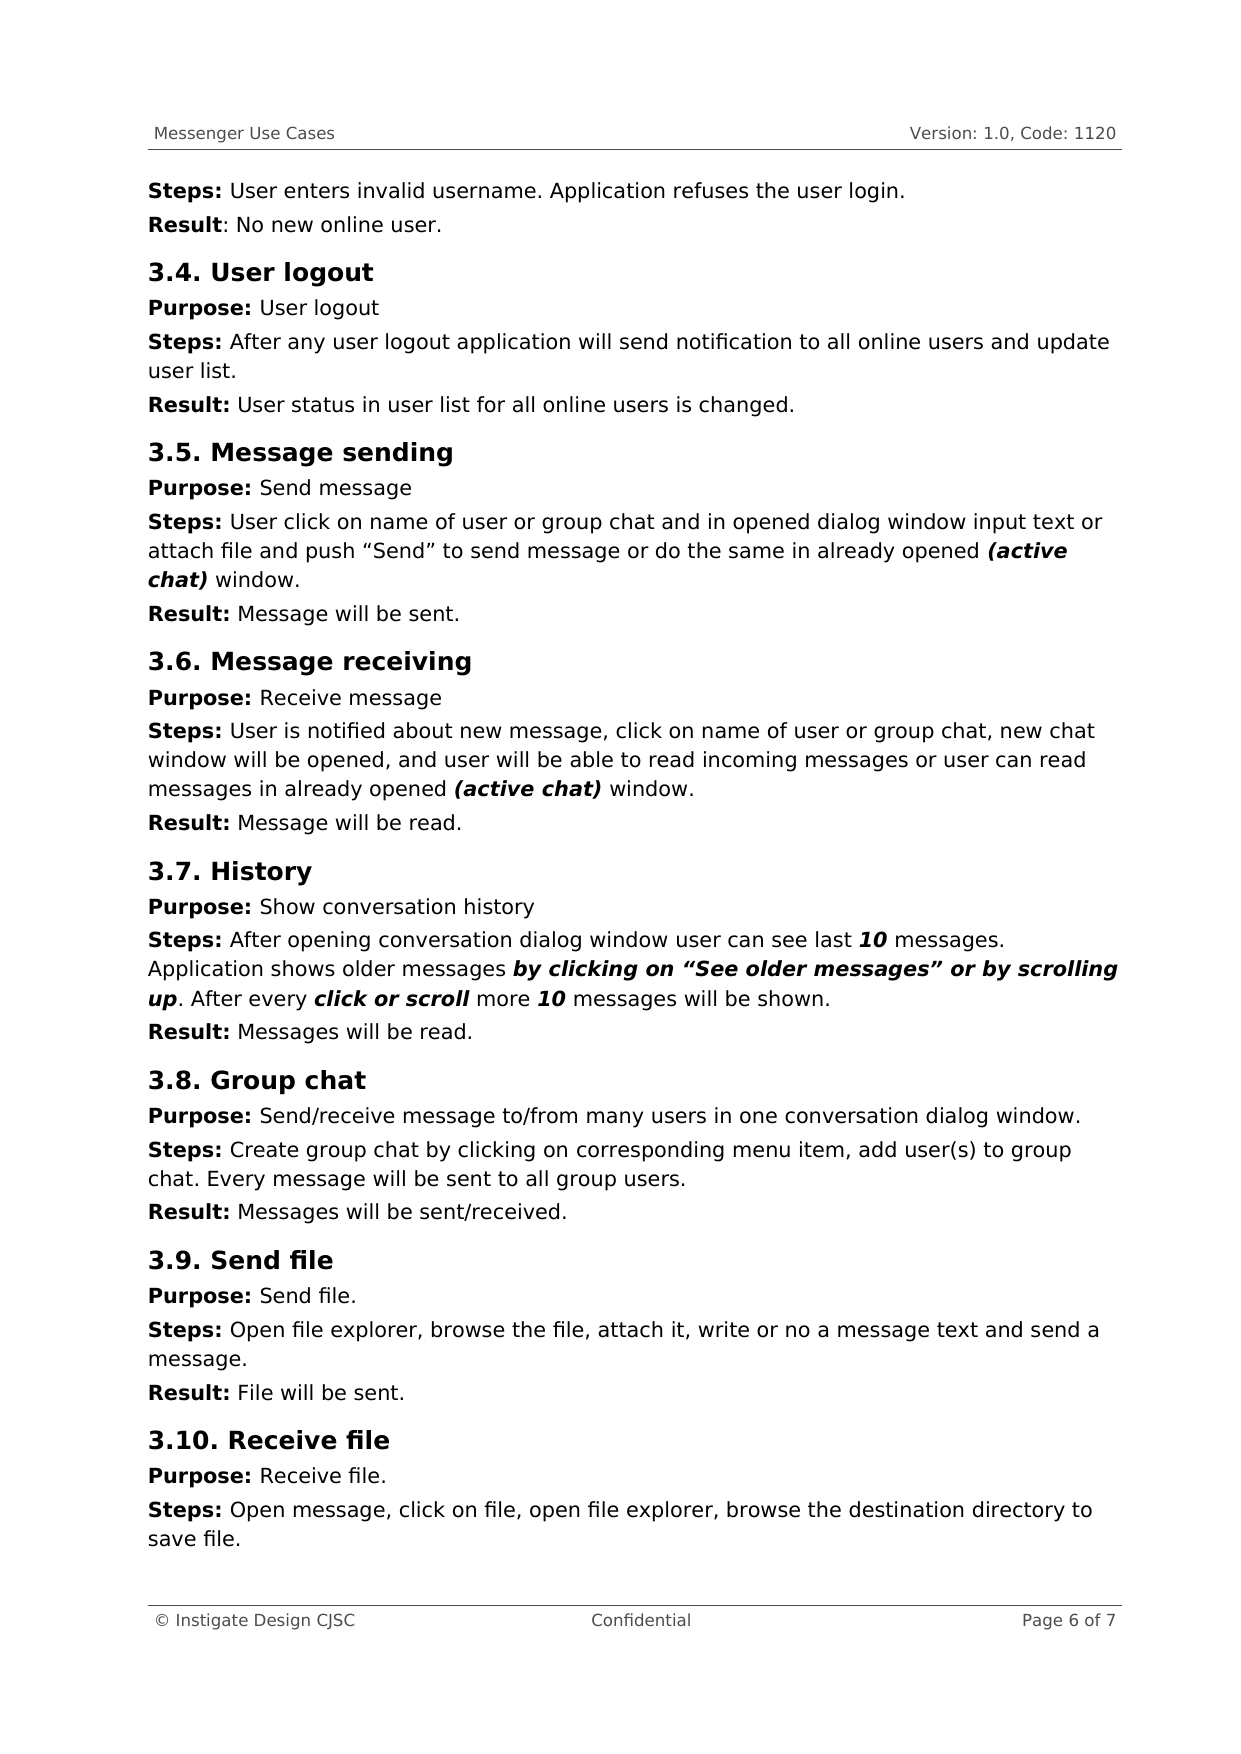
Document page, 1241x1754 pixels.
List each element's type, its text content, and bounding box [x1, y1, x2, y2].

text Steps: User is notified about new message, click on name of user or group chat, new chat window will be opened, and user will be able to read incoming messages or user can read messages in already opened (active chat) window. [148, 719, 1122, 802]
text Purpose: Send message [148, 476, 1122, 501]
text Purpose: Send/receive message to/from many users in one conversation dialog window. [148, 1104, 1122, 1128]
text Steps: User enters invalid username. Application refuses the user login. [148, 179, 1122, 203]
subtitle History [148, 857, 1122, 886]
text Steps: After any user logout application will send notification to all online users and update user list. [148, 330, 1122, 383]
subtitle Group chat [148, 1066, 1122, 1095]
subtitle User logout [148, 258, 1122, 287]
text Purpose: Receive file. [148, 1464, 1122, 1488]
text Result: User status in user list for all online users is changed. [148, 393, 1122, 417]
text Purpose: User logout [148, 296, 1122, 321]
text Purpose: Receive message [148, 686, 1122, 710]
text Result: File will be sent. [148, 1381, 1122, 1405]
text Purpose: Send file. [148, 1284, 1122, 1308]
text Steps: Open file explorer, browse the file, attach it, write or no a message text and send a message. [148, 1318, 1122, 1371]
text Result: Messages will be sent/received. [148, 1200, 1122, 1225]
text Purpose: Show conversation history [148, 895, 1122, 919]
text Steps: User click on name of user or group chat and in opened dialog window input text or attach file and push “Send” to send message or do the same in already opened (active chat) window. [148, 510, 1122, 592]
text Result: Message will be read. [148, 811, 1122, 835]
text Result: Message will be sent. [148, 602, 1122, 626]
text Steps: Open message, click on file, open file explorer, browse the destination directory to save file. [148, 1498, 1122, 1551]
text Steps: Create group chat by clicking on corresponding menu item, add user(s) to group chat. Every message will be sent to all group users. [148, 1138, 1122, 1191]
subtitle Send file [148, 1246, 1122, 1275]
text Result: Messages will be read. [148, 1020, 1122, 1044]
subtitle Message sending [148, 438, 1122, 467]
subtitle Message receiving [148, 647, 1122, 677]
text Result: No new online user. [148, 213, 1122, 237]
subtitle Receive file [148, 1426, 1122, 1455]
text Steps: After opening conversation dialog window user can see last 10 messages. Application shows older messages by clicking on “See older messages” or by scrolling up. After every click or scroll more 10 messages will be shown. [148, 928, 1122, 1011]
